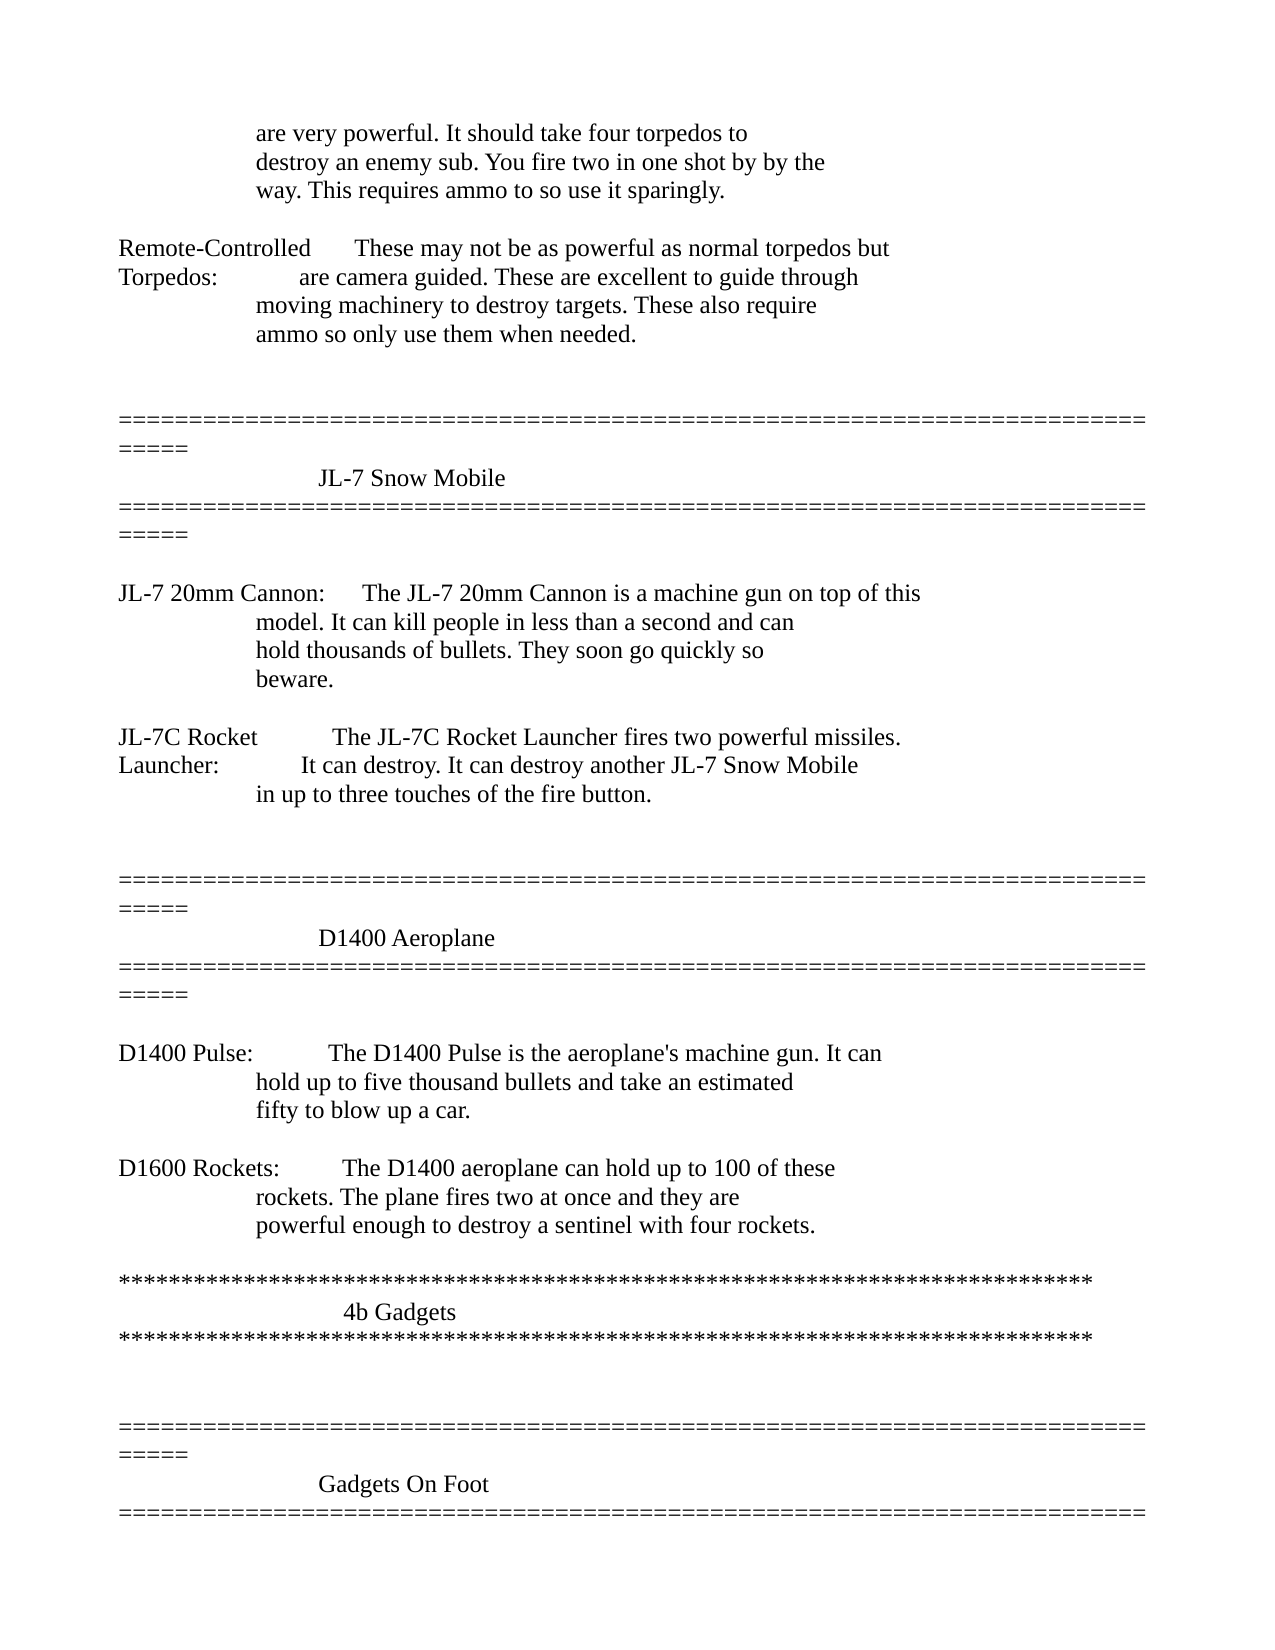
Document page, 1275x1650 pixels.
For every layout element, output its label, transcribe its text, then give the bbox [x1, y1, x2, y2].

text ============================================================================== [118, 1412, 1157, 1469]
text Launcher: It can destroy. It can destroy another JL-7 Snow Mobile [118, 751, 1157, 779]
text JL-7 Snow Mobile [118, 463, 1157, 492]
text ========================================================================= [118, 1498, 1157, 1527]
text ****************************************************************************** [118, 1326, 1157, 1354]
text destroy an enemy sub. You fire two in one shot by by the [118, 147, 1157, 176]
text hold up to five thousand bullets and take an estimated [118, 1067, 1157, 1096]
text model. It can kill people in less than a second and can [118, 607, 1157, 636]
text hold thousands of bullets. They soon go quickly so [118, 636, 1157, 664]
text in up to three touches of the fire button. [118, 779, 1157, 808]
text Gadgets On Foot [118, 1469, 1157, 1498]
text ============================================================================== [118, 866, 1157, 923]
text rockets. The plane fires two at once and they are [118, 1182, 1157, 1211]
text ****************************************************************************** [118, 1268, 1157, 1297]
text Remote-Controlled These may not be as powerful as normal torpedos but [118, 233, 1157, 262]
text Torpedos: are camera guided. These are excellent to guide through [118, 262, 1157, 291]
text powerful enough to destroy a sentinel with four rockets. [118, 1211, 1157, 1239]
text D1400 Pulse: The D1400 Pulse is the aeroplane's machine gun. It can [118, 1038, 1157, 1067]
text JL-7 20mm Cannon: The JL-7 20mm Cannon is a machine gun on top of this [118, 578, 1157, 607]
text ============================================================================== [118, 406, 1157, 463]
text are very powerful. It should take four torpedos to [118, 118, 1157, 147]
text fifty to blow up a car. [118, 1096, 1157, 1124]
text way. This requires ammo to so use it sparingly. [118, 176, 1157, 204]
text D1400 Aeroplane [118, 923, 1157, 952]
text JL-7C Rocket The JL-7C Rocket Launcher fires two powerful missiles. [118, 722, 1157, 751]
text 4b Gadgets [118, 1297, 1157, 1326]
text ============================================================================== [118, 952, 1157, 1009]
text D1600 Rockets: The D1400 aeroplane can hold up to 100 of these [118, 1153, 1157, 1182]
text ammo so only use them when needed. [118, 319, 1157, 348]
text moving machinery to destroy targets. These also require [118, 291, 1157, 319]
text ============================================================================== [118, 492, 1157, 549]
text beware. [118, 664, 1157, 693]
